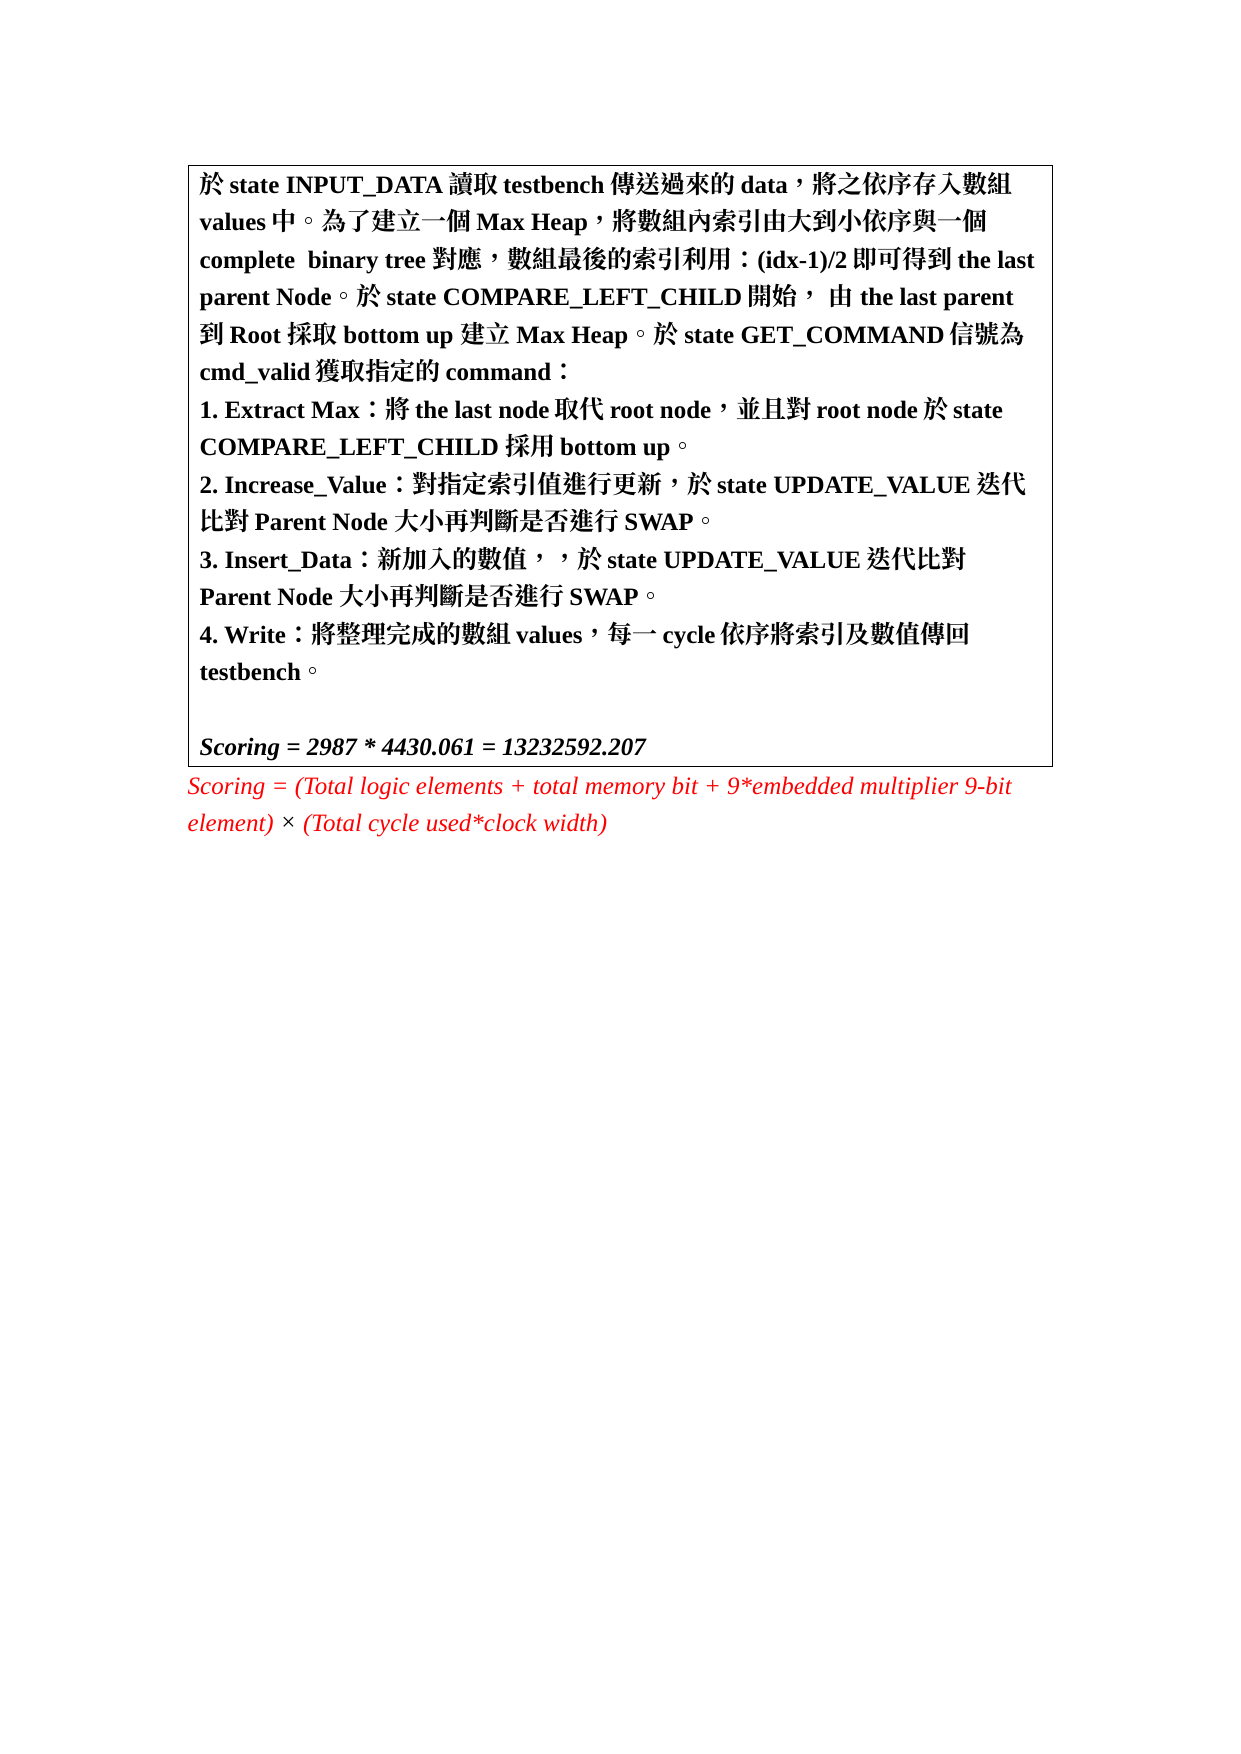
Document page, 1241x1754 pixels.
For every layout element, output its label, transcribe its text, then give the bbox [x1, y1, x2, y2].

table_cell 於state INPUT_DATA 讀取testbench 傳送過來的data，將之依序存入數組values中。為了建立一個Max Heap，將數組內索引由大到小依序與一個complete binary tree 對應，數組最後的索引利用：(idx-1)/2即可得到the last parent Node。於state COMPARE_LEFT_CHILD開始， 由 the last parent 到Root 採取 bottom up 建立 Max Heap。於 state GET_COMMAND信號為cmd_valid獲取指定的command： 1. Extract Max：將the last node取代root node，並且對root node於state COMPARE_LEFT_CHILD 採用bottom up。 2. Increase_Value：對指定索引值進行更新，於state UPDATE_VALUE迭代比對Parent Node 大小再判斷是否進行SWAP。 3. Insert_Data：新加入的數值，，於state UPDATE_VALUE迭代比對Parent Node 大小再判斷是否進行SWAP。 4. Write：將整理完成的數組values，每一cycle依序將索引及數值傳回testbench。 Scoring = 2987 * 4430.061 = 13232592.207 [189, 166, 1052, 766]
text Scoring = (Total logic elements + total memory bit + 9*embedded multiplier 9-bit element) (Total cycle used*clock width) [187, 767, 1053, 842]
